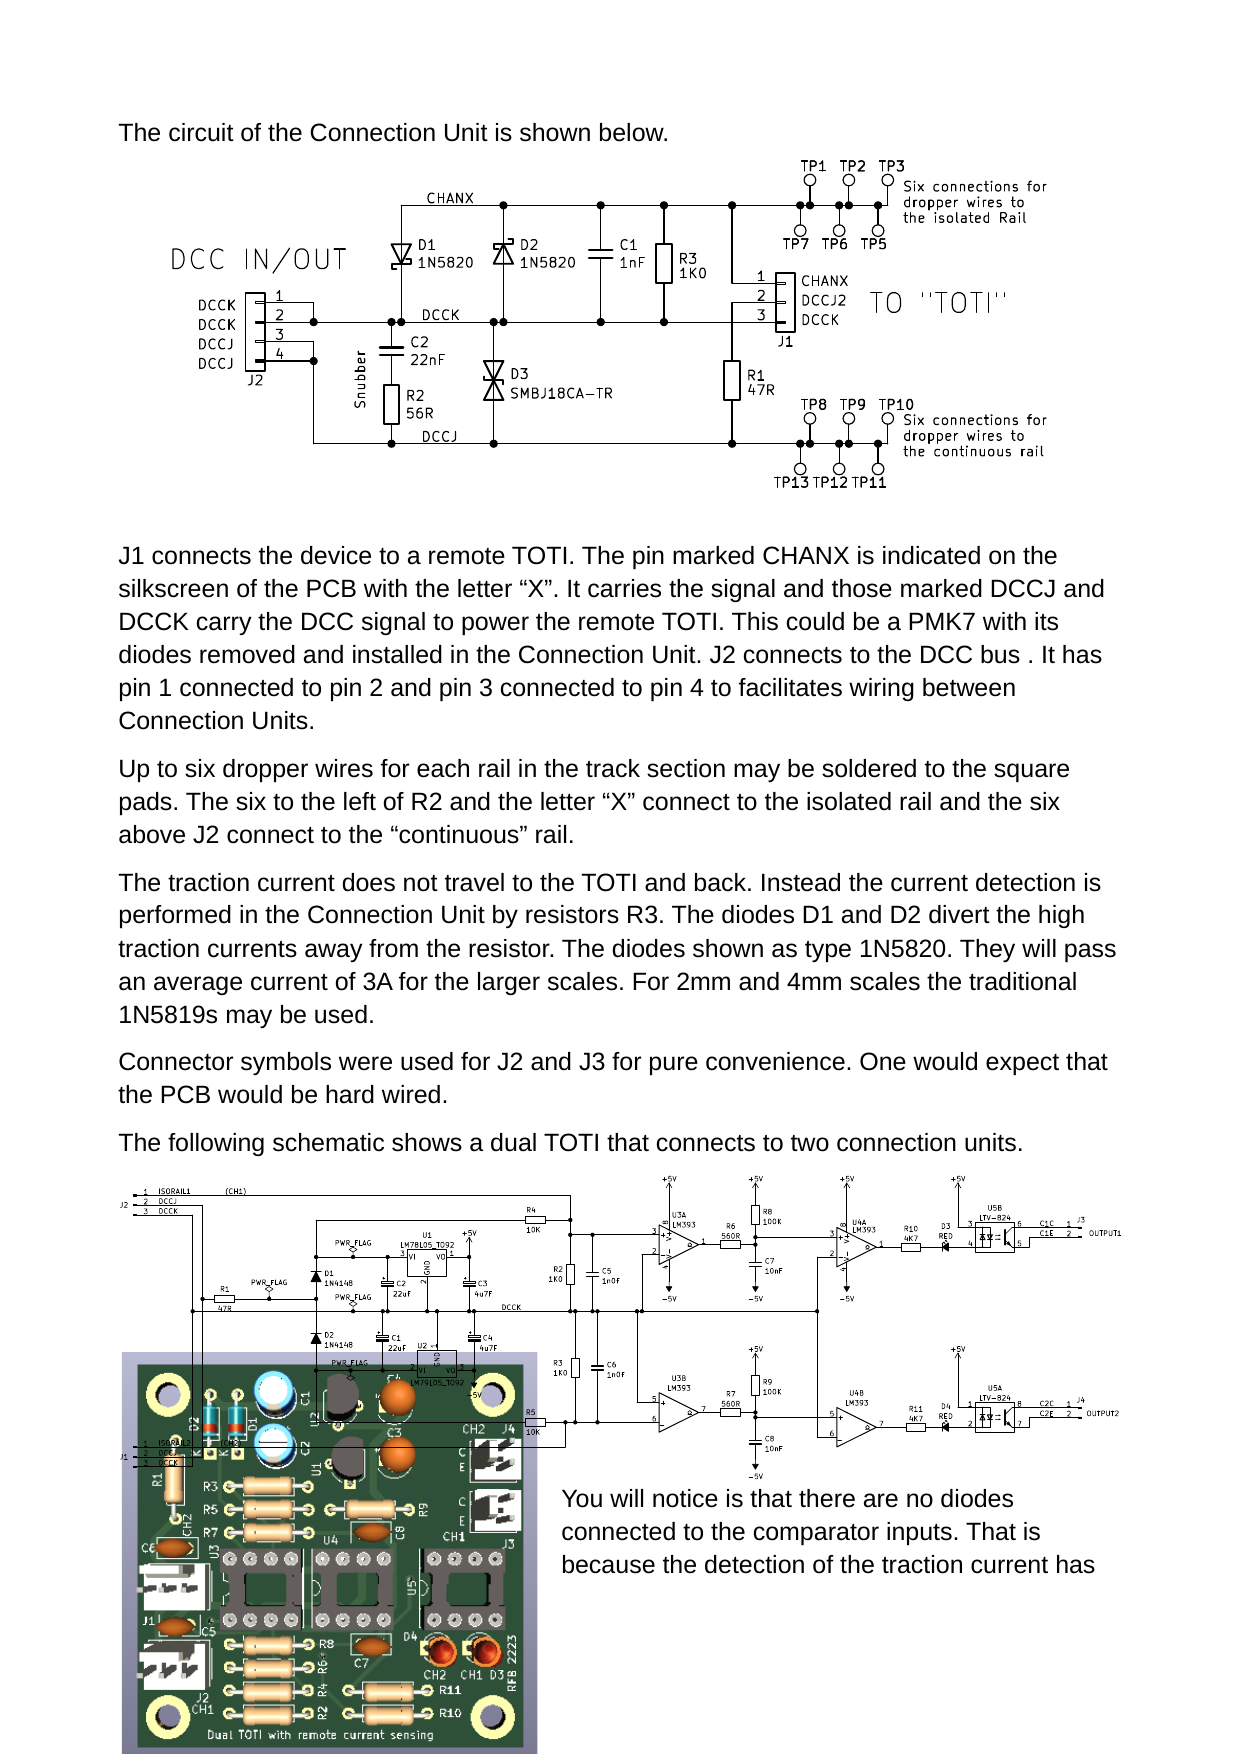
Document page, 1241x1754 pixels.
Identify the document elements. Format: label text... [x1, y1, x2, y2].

text Up to six dropper wires for each rail in the track section may be soldered to the square pads. The six to the left of R2 and the letter “X” connect to the isolated rail and the six above J2 connect to the “continuous” rail. [118, 754, 1122, 849]
text You will notice is that there are no diodes connected to the comparator inputs. That is because the detection of the traction current has been transferred to the Connection Unit. The next thing that you notice is that there are voltage regulators on board. Why? [538, 1175, 1122, 1754]
picture [317, 1352, 538, 1422]
picture [526, 1419, 538, 1426]
text You will notice is that there are no diodes connected to the comparator inputs. That is because the detection of the traction current has been transferred to the Connection Unit. The next thing that you notice is that there are voltage regulators on board. Why? [643, 1238, 836, 1311]
text The circuit of the Connection Unit is shown below. [118, 118, 1122, 147]
text You will notice is that there are no diodes connected to the comparator inputs. That is because the detection of the traction current has been transferred to the Connection Unit. The next thing that you notice is that there are voltage regulators on board. Why? [317, 1258, 427, 1311]
text Connector symbols were used for J2 and J3 for pure convenience. One would expect that the PCB would be hard wired. [118, 1047, 1122, 1109]
picture [193, 1448, 202, 1457]
text You will notice is that there are no diodes connected to the comparator inputs. That is because the detection of the traction current has been transferred to the Connection Unit. The next thing that you notice is that there are voltage regulators on board. Why? [118, 1175, 671, 1579]
text J1 connects the device to a remote TOTI. The pin marked CHANX is indicated on the silkscreen of the PCB with the letter “X”. It carries the signal and those marked DCCJ and DCCK carry the DCC signal to power the remote TOTI. This could be a PMK7 with its diodes removed and installed in the Connection Unit. J2 connects to the DCC bus . It has pin 1 connected to pin 2 and pin 3 connected to pin 4 to facilitates wiring between Connection Units. [118, 541, 1122, 735]
text You will notice is that there are no diodes connected to the comparator inputs. That is because the detection of the traction current has been transferred to the Connection Unit. The next thing that you notice is that there are voltage regulators on board. Why? [438, 1312, 575, 1422]
picture [203, 1352, 538, 1447]
text You will notice is that there are no diodes connected to the comparator inputs. That is because the detection of the traction current has been transferred to the Connection Unit. The next thing that you notice is that there are voltage regulators on board. Why? [847, 1175, 975, 1247]
text You will notice is that there are no diodes connected to the comparator inputs. That is because the detection of the traction current has been transferred to the Connection Unit. The next thing that you notice is that there are voltage regulators on board. Why? [670, 1175, 757, 1244]
text You will notice is that there are no diodes connected to the comparator inputs. That is because the detection of the traction current has been transferred to the Connection Unit. The next thing that you notice is that there are voltage regulators on board. Why? [576, 1312, 658, 1422]
text You will notice is that there are no diodes connected to the comparator inputs. That is because the detection of the traction current has been transferred to the Connection Unit. The next thing that you notice is that there are voltage regulators on board. Why? [571, 1235, 658, 1311]
text You will notice is that there are no diodes connected to the comparator inputs. That is because the detection of the traction current has been transferred to the Connection Unit. The next thing that you notice is that there are voltage regulators on board. Why? [317, 1221, 570, 1311]
text You will notice is that there are no diodes connected to the comparator inputs. That is because the detection of the traction current has been transferred to the Connection Unit. The next thing that you notice is that there are voltage regulators on board. Why? [638, 1312, 817, 1417]
picture [383, 1352, 417, 1370]
picture [418, 1352, 456, 1377]
text The traction current does not travel to the TOTI and back. Instead the current detection is performed in the Connection Unit by resistors R3. The diodes D1 and D2 divert the high traction currents away from the resistor. The diodes shown as type 1N5820. They will pass an average current of 3A for the larger scales. For 2mm and 4mm scales the traditional 1N5819s may be used. [118, 867, 1122, 1028]
text The following schematic shows a dual TOTI that connects to two connection units. [118, 1128, 1122, 1157]
picture [193, 1352, 202, 1447]
picture [457, 1352, 474, 1370]
picture [317, 1352, 382, 1370]
text You will notice is that there are no diodes connected to the comparator inputs. That is because the detection of the traction current has been transferred to the Connection Unit. The next thing that you notice is that there are voltage regulators on board. Why? [756, 1175, 848, 1237]
picture [121, 1352, 538, 1754]
